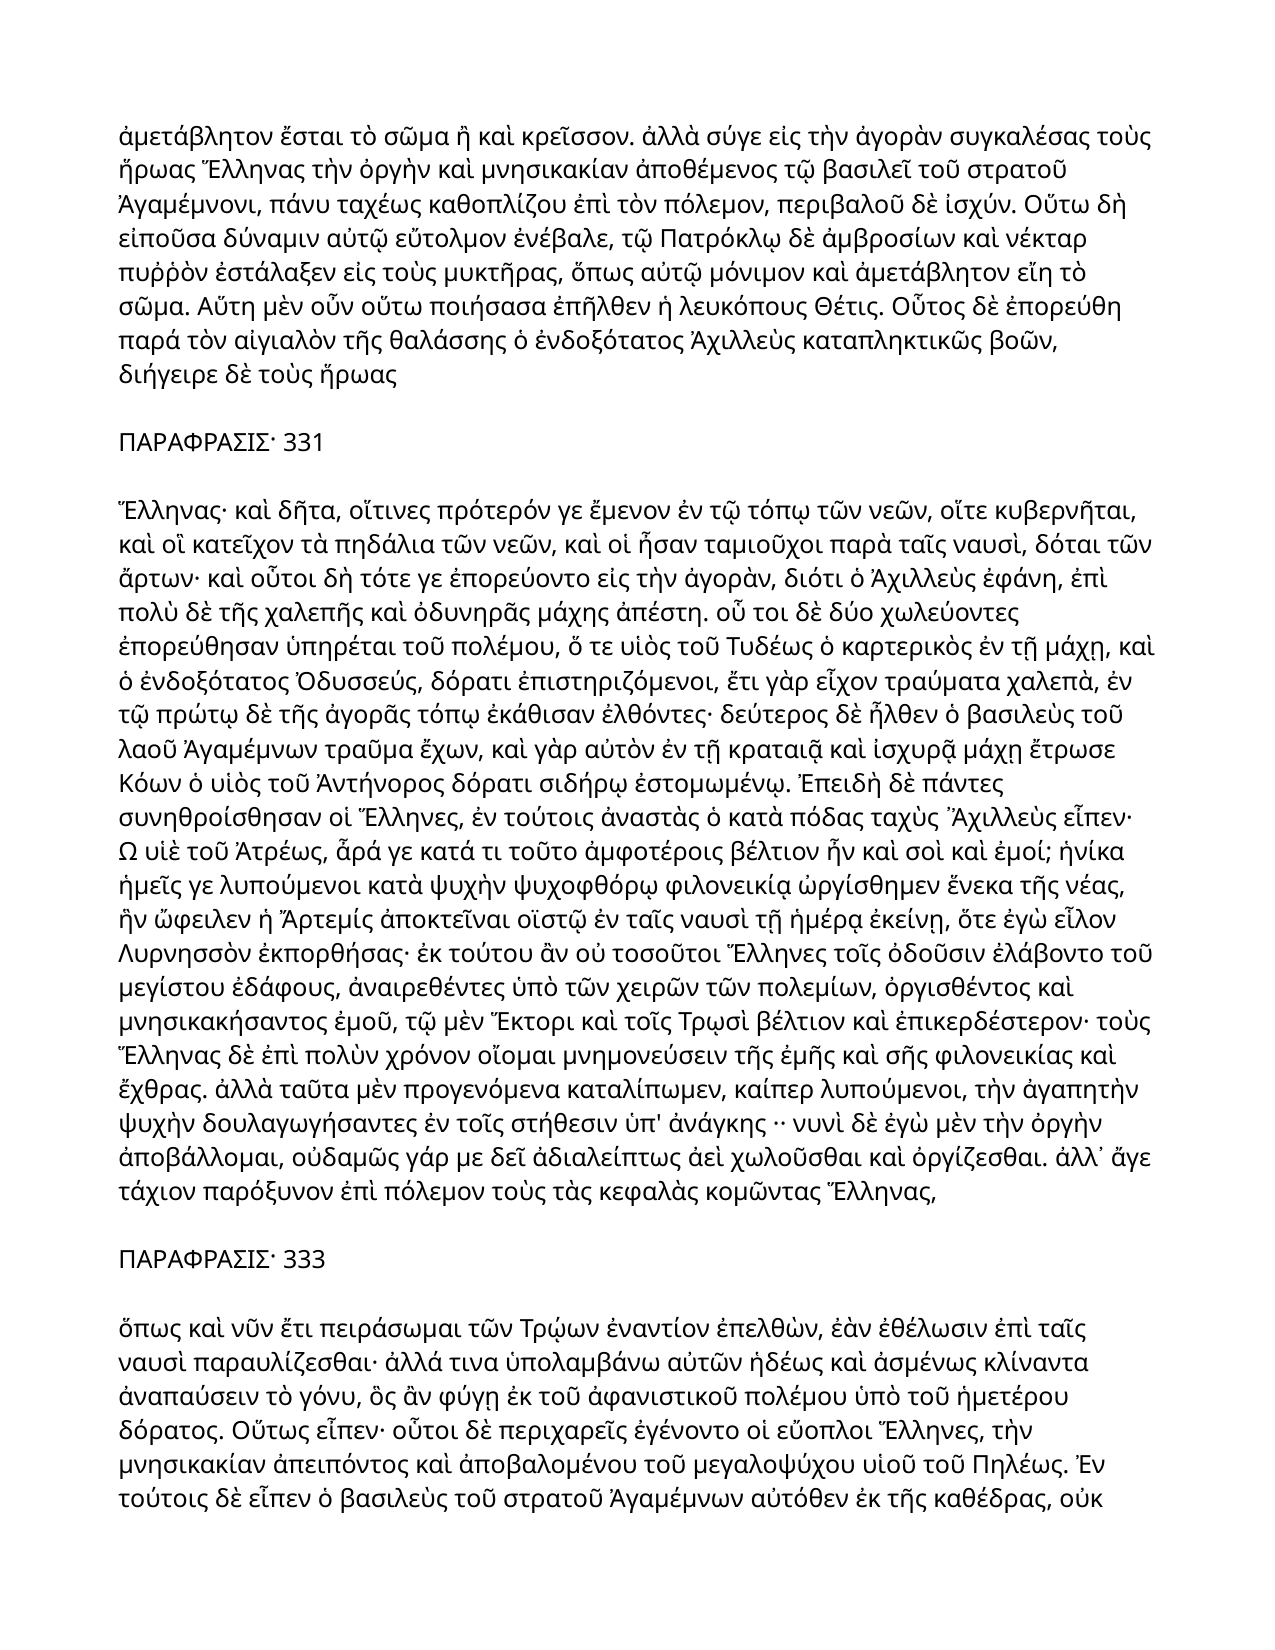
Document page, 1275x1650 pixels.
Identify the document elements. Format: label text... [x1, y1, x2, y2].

text ΠAPΑΦΡΑΣΙΣ· 333 [118, 1242, 1157, 1276]
text Ἕλληνας· καὶ δῆτα, οἵτινες πρότερόν γε ἔμενον ἐν τῷ τόπῳ τῶν νεῶν, οἵτε κυβερνῆται, καὶ οἳ κατεῖχον τὰ πηδάλια τῶν νεῶν, καὶ οἱ ἦσαν ταμιοῦχοι παρὰ ταῖς ναυσὶ, δόται τῶν ἄρτων· καὶ οὗτοι δὴ τότε γε ἐπορεύοντο εἰς τὴν ἀγορὰν, διότι ὁ Ἀχιλλεὺς ἐφάνη, ἐπὶ πολὺ δὲ τῆς χαλεπῆς καὶ ὀδυνηρᾶς μάχης ἀπέστη. οὗ τοι δὲ δύο χωλεύοντες ἐπορεύθησαν ὑπηρέται τοῦ πολέμου, ὅ τε υἱὸς τοῦ Τυδέως ὁ καρτερικὸς ἐν τῇ μάχῃ, καὶ ὁ ἐνδοξότατος Ὀδυσσεύς, δόρατι ἐπιστηριζόμενοι, ἔτι γὰρ εἶχον τραύματα χαλεπὰ, ἐν τῷ πρώτῳ δὲ τῆς ἀγορᾶς τόπῳ ἐκάθισαν ἐλθόντες· δεύτερος δὲ ἦλθεν ὁ βασιλεὺς τοῦ λαοῦ Ἀγαμέμνων τραῦμα ἔχων, καὶ γὰρ αὐτὸν ἐν τῇ κραταιᾷ καὶ ἰσχυρᾷ μάχῃ ἔτρωσε Κόων ὁ υἱὸς τοῦ Ἀντήνορος δόρατι σιδήρῳ ἐστομωμένῳ. Ἐπειδὴ δὲ πάντες συνηθροίσθησαν οἱ Ἕλληνες, ἐν τούτοις ἀναστὰς ὁ κατὰ πόδας ταχὺς ᾿Ἀχιλλεὺς εἶπεν· Ω υἱὲ τοῦ Ἀτρέως, ἆρά γε κατά τι τοῦτο ἀμφοτέροις βέλτιον ἦν καὶ σοὶ καὶ ἐμοί; ἡνίκα ἡμεῖς γε λυπούμενοι κατὰ ψυχὴν ψυχοφθόρῳ φιλονεικίᾳ ὠργίσθημεν ἕνεκα τῆς νέας, ἣν ὤφειλεν ἡ Ἄρτεμίς ἀποκτεῖναι οϊστῷ ἐν ταῖς ναυσὶ τῇ ἡμέρᾳ ἐκείνῃ, ὅτε ἐγὼ εἷλον Λυρνησσὸν ἐκπορθήσας· ἐκ τούτου ἂν οὐ τοσοῦτοι Ἕλληνες τοῖς ὀδοῦσιν ἐλάβοντο τοῦ μεγίστου ἐδάφους, ἀναιρεθέντες ὑπὸ τῶν χειρῶν τῶν πολεμίων, ὀργισθέντος καὶ μνησικακήσαντος ἐμοῦ, τῷ μὲν Ἕκτορι καὶ τοῖς Τρῳσὶ βέλτιον καὶ ἐπικερδέστερον· τοὺς Ἕλληνας δὲ ἐπὶ πολὺν χρόνον οἴομαι μνημονεύσειν τῆς ἐμῆς καὶ σῆς φιλονεικίας καὶ ἔχθρας. ἀλλὰ ταῦτα μὲν προγενόμενα καταλίπωμεν, καίπερ λυπούμενοι, τὴν ἀγαπητὴν ψυχὴν δουλαγωγήσαντες ἐν τοῖς στήθεσιν ὑπ' ἀνάγκης ·· νυνὶ δὲ ἐγὼ μὲν τὴν ὀργὴν ἀποβάλλομαι, οὐδαμῶς γάρ με δεῖ ἀδιαλείπτως ἀεὶ χωλοῦσθαι καὶ ὀργίζεσθαι. ἀλλ᾽ ἄγε τάχιον παρόξυνον ἐπὶ πόλεμον τοὺς τὰς κεφαλὰς κομῶντας Ἕλληνας, [118, 493, 1157, 1208]
text ἀμετάβλητον ἔσται τὸ σῶμα ἢ καὶ κρεῖσσον. ἀλλὰ σύγε εἰς τὴν ἀγορὰν συγκαλέσας τοὺς ἥρωας Ἕλληνας τὴν ὀργὴν καὶ μνησικακίαν ἀποθέμενος τῷ βασιλεῖ τοῦ στρατοῦ Ἀγαμέμνονι, πάνυ ταχέως καθοπλίζου ἐπὶ τὸν πόλεμον, περιβαλοῦ δὲ ἰσχύν. Οὕτω δὴ εἰποῦσα δύναμιν αὐτῷ εὔτολμον ἐνέβαλε, τῷ Πατρόκλῳ δὲ ἀμβροσίων καὶ νέκταρ πυῤῥὸν ἐστάλαξεν εἰς τοὺς μυκτῆρας, ὅπως αὐτῷ μόνιμον καὶ ἀμετάβλητον εἴη τὸ σῶμα. Αὕτη μὲν οὖν οὕτω ποιήσασα ἐπῆλθεν ἡ λευκόπους Θέτις. Οὗτος δὲ ἐπορεύθη παρά τὸν αἰγιαλὸν τῆς θαλάσσης ὁ ἐνδοξότατος Ἀχιλλεὺς καταπληκτικῶς βοῶν, διήγειρε δὲ τοὺς ἥρωας [118, 118, 1157, 391]
text ὅπως καὶ νῦν ἔτι πειράσωμαι τῶν Τρῴων ἐναντίον ἐπελθὼν, ἐὰν ἐθέλωσιν ἐπὶ ταῖς ναυσὶ παραυλίζεσθαι· ἀλλά τινα ὑπολαμβάνω αὐτῶν ἡδέως καὶ ἀσμένως κλίναντα ἀναπαύσειν τὸ γόνυ, ὃς ἂν φύγῃ ἐκ τοῦ ἀφανιστικοῦ πολέμου ὑπὸ τοῦ ἡμετέρου δόρατος. Οὕτως εἶπεν· οὗτοι δὲ περιχαρεῖς ἐγένοντο οἱ εὔοπλοι Ἕλληνες, τὴν μνησικακίαν ἀπειπόντος καὶ ἀποβαλομένου τοῦ μεγαλοψύχου υἱοῦ τοῦ Πηλέως. Ἐν τούτοις δὲ εἶπεν ὁ βασιλεὺς τοῦ στρατοῦ Ἀγαμέμνων αὐτόθεν ἐκ τῆς καθέδρας, οὐκ [118, 1310, 1157, 1515]
text ΠAPΑΦΡΑΣΙΣ· 331 [118, 425, 1157, 459]
